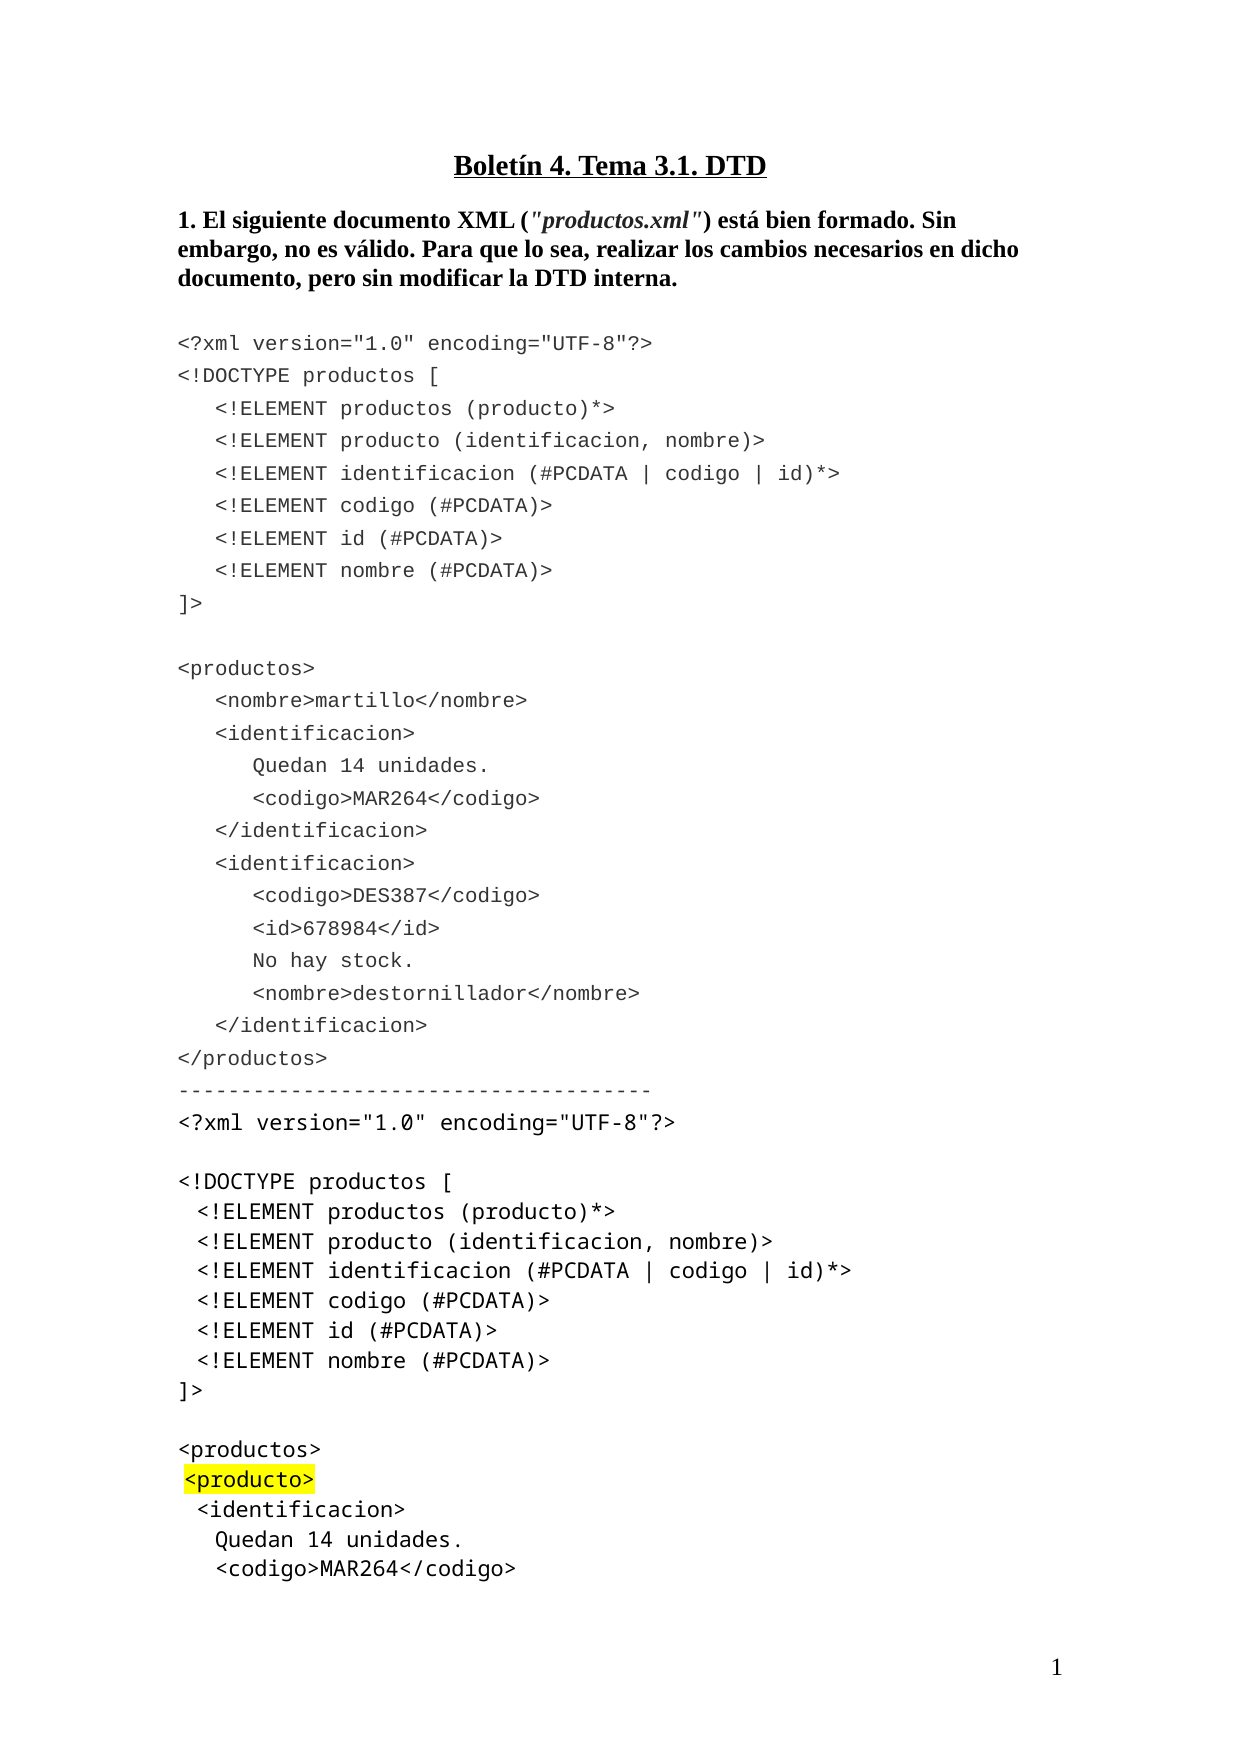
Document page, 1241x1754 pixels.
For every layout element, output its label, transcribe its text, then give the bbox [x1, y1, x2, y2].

text <!ELEMENT productos (producto)*> [177, 389, 1063, 421]
text <codigo>MAR264</codigo> [177, 779, 1063, 811]
text <nombre>destornillador</nombre> [177, 974, 1063, 1006]
text <codigo>DES387</codigo> [177, 876, 1063, 909]
text <!ELEMENT identificacion (#PCDATA | codigo | id)*> [177, 1256, 1063, 1285]
text <!DOCTYPE productos [ [177, 1166, 1063, 1196]
text <!ELEMENT identificacion (#PCDATA | codigo | id)*> [177, 454, 1063, 486]
text Quedan 14 unidades. [177, 746, 1063, 779]
text <id>678984</id> [177, 909, 1063, 941]
text ]> [177, 584, 1063, 616]
text <productos> [177, 1434, 1063, 1464]
text </identificacion> [177, 811, 1063, 844]
text <!ELEMENT producto (identificacion, nombre)> [177, 421, 1063, 454]
text <!ELEMENT codigo (#PCDATA)> [177, 486, 1063, 519]
text <identificacion> [177, 1494, 1063, 1523]
text ]> [177, 1375, 1063, 1404]
text <!ELEMENT nombre (#PCDATA)> [177, 551, 1063, 584]
text <productos> [177, 649, 1063, 681]
text </productos> [177, 1039, 1063, 1071]
text <?xml version="1.0" encoding="UTF-8"?> [177, 1104, 1063, 1136]
subtitle Boletín 4. Tema 3.1. DTD [177, 148, 1043, 181]
text <!ELEMENT nombre (#PCDATA)> [177, 1345, 1063, 1375]
text <nombre>martillo</nombre> [177, 681, 1063, 714]
text </identificacion> [177, 1006, 1063, 1039]
text Quedan 14 unidades. [177, 1523, 1063, 1553]
text <!ELEMENT productos (producto)*> [177, 1196, 1063, 1226]
text <!ELEMENT id (#PCDATA)> [177, 519, 1063, 551]
text <!ELEMENT codigo (#PCDATA)> [177, 1285, 1063, 1315]
text <!ELEMENT producto (identificacion, nombre)> [177, 1226, 1063, 1256]
text -------------------------------------- [177, 1071, 1063, 1104]
text <producto> [177, 1464, 1063, 1494]
text <?xml version="1.0" encoding="UTF-8"?> [177, 324, 1063, 356]
text <!ELEMENT id (#PCDATA)> [177, 1315, 1063, 1345]
text <!DOCTYPE productos [ [177, 356, 1063, 389]
text <identificacion> [177, 844, 1063, 876]
text No hay stock. [177, 941, 1063, 974]
text <codigo>MAR264</codigo> [177, 1553, 1063, 1583]
subtitle 1. El siguiente documento XML ("productos.xml") está bien formado. Sin embargo, no es válido. Para que lo sea, realizar los cambios necesarios en dicho documento, pero sin modificar la DTD interna. [177, 205, 1043, 291]
text <identificacion> [177, 714, 1063, 746]
